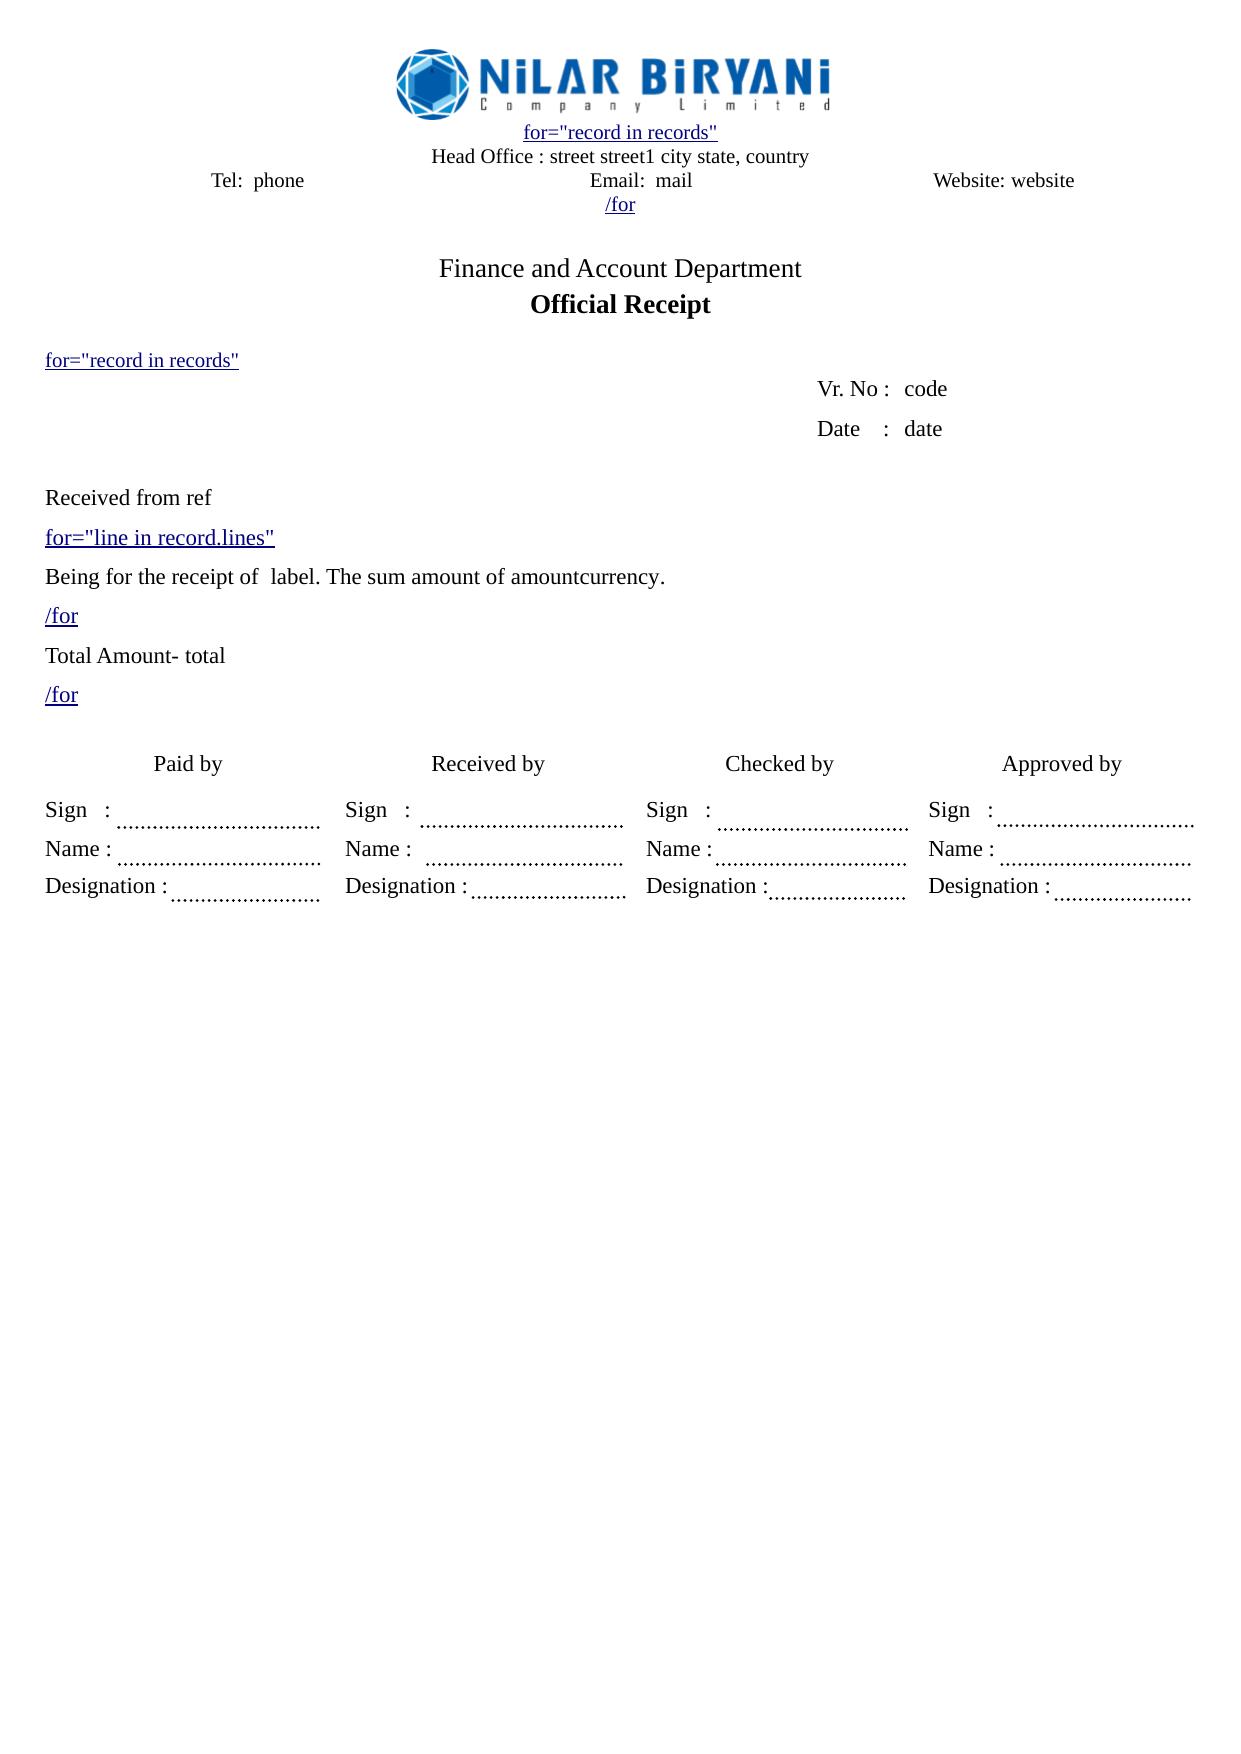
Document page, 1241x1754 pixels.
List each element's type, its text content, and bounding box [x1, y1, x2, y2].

table_header Approved by [928, 750, 1196, 797]
table_cell Designation : [345, 872, 637, 910]
table_cell [919, 872, 928, 910]
text for="line in record.lines" [45, 523, 1196, 550]
table_cell [919, 797, 928, 835]
table_header [919, 750, 928, 797]
table_cell Name : [646, 835, 919, 872]
table_cell [337, 835, 345, 872]
table_cell Sign : [45, 797, 337, 835]
table_header Checked by [646, 750, 919, 797]
table_cell Name : [928, 835, 1196, 872]
table_cell Name : [45, 835, 337, 872]
table_header Vr. No : [814, 373, 901, 412]
table_cell Designation : [928, 872, 1196, 910]
text /for [45, 681, 1196, 708]
table_cell Date : [814, 412, 901, 444]
table_header [337, 750, 345, 797]
table_cell [337, 872, 345, 910]
picture [396, 49, 849, 120]
table_header code [901, 373, 1189, 412]
table_cell [637, 835, 646, 872]
table_cell date [901, 412, 1189, 444]
text /for [45, 602, 1196, 629]
table_header [637, 750, 646, 797]
table_cell Designation : [45, 872, 337, 910]
text Being for the receipt of label. The sum amount of amountcurrency. [45, 563, 1196, 589]
table_cell Name : [345, 835, 637, 872]
table_cell Designation : [646, 872, 919, 910]
text for="record in records" [45, 348, 1196, 372]
table_cell Sign : [928, 797, 1196, 835]
table_header Received by [345, 750, 637, 797]
table_header Paid by [45, 750, 337, 797]
table_cell [637, 797, 646, 835]
text Total Amount- total [45, 642, 1196, 668]
table_cell [637, 872, 646, 910]
table_cell [337, 797, 345, 835]
table_cell [919, 835, 928, 872]
table_cell Sign : [345, 797, 637, 835]
text Received from ref [45, 484, 1196, 510]
table_cell Sign : [646, 797, 919, 835]
